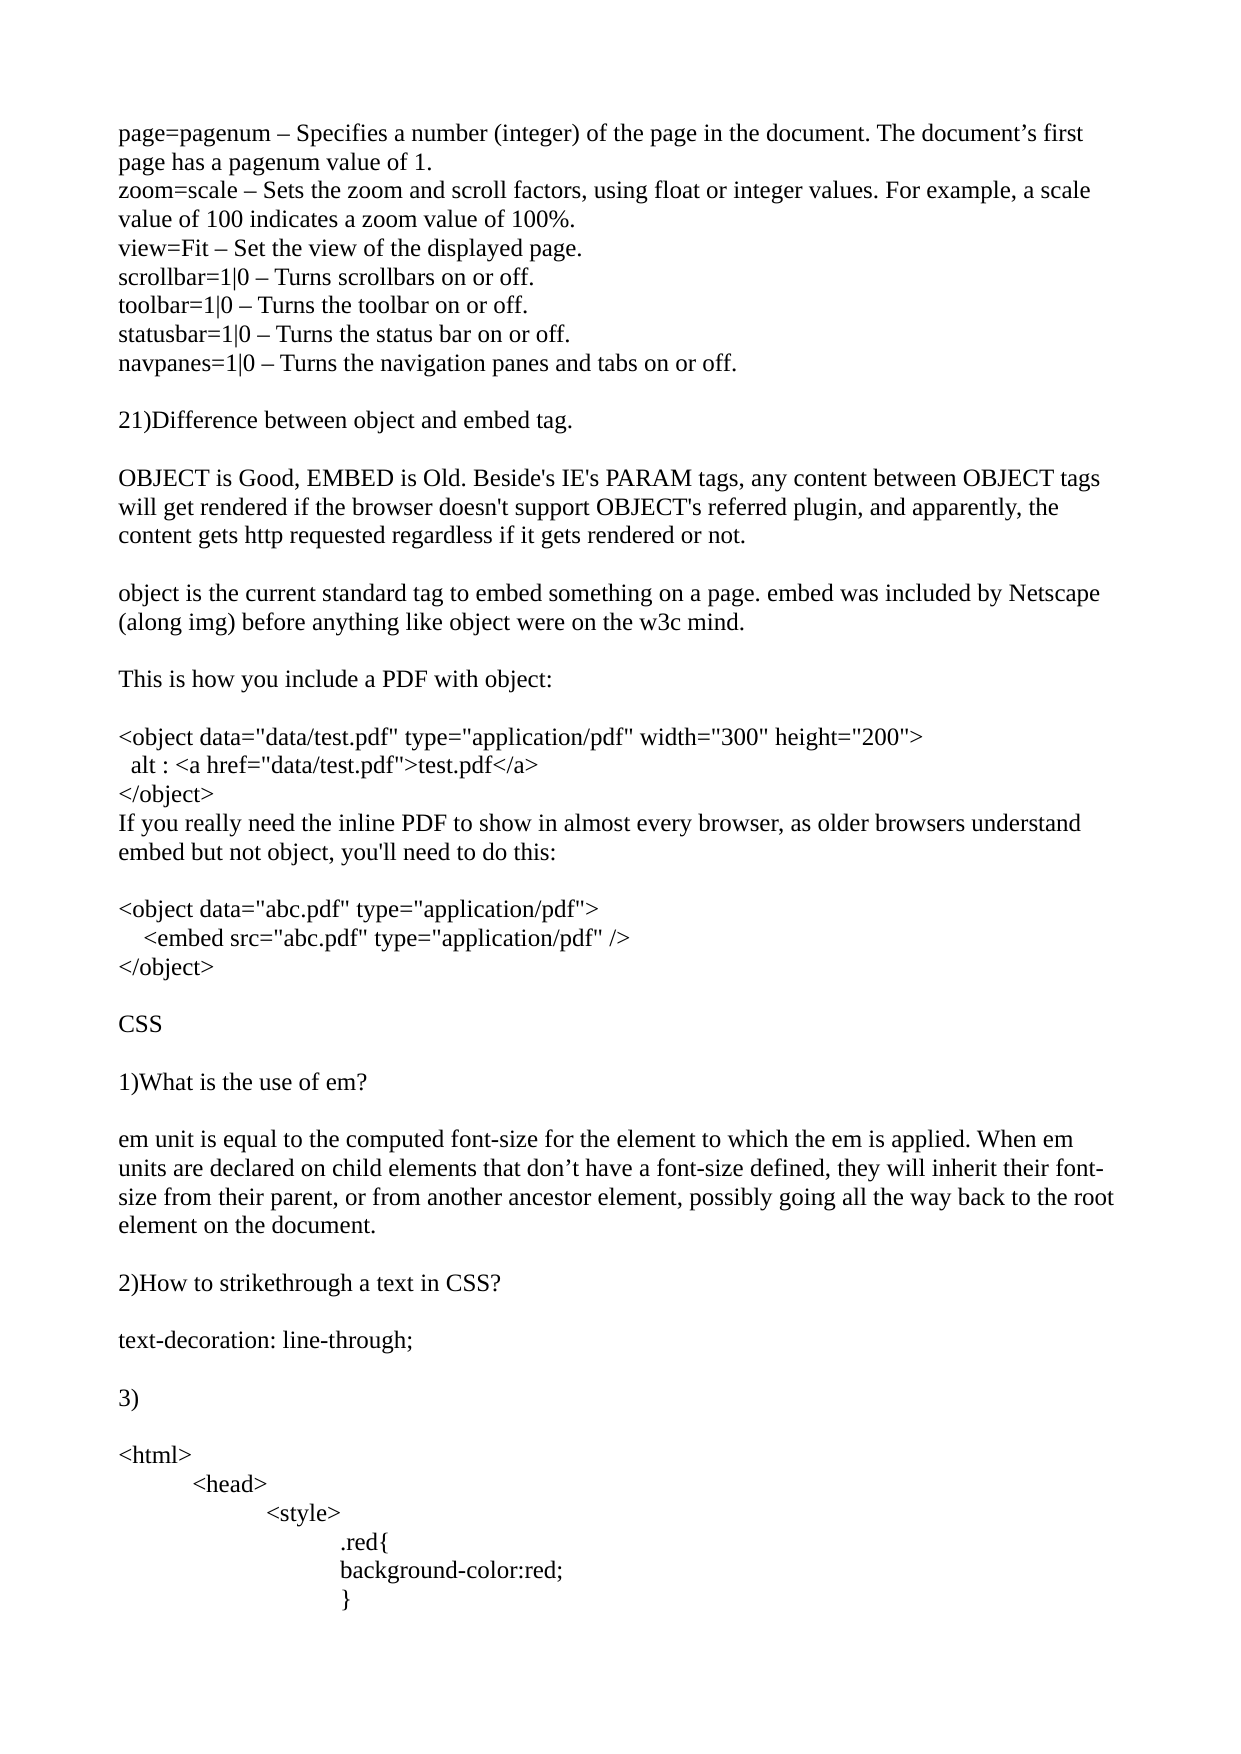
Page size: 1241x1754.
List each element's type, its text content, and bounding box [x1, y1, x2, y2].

text 3) [118, 1383, 1122, 1412]
text .red{ [118, 1527, 1122, 1556]
text toolbar=1|0 – Turns the toolbar on or off. [118, 291, 1122, 319]
text scrollbar=1|0 – Turns scrollbars on or off. [118, 262, 1122, 291]
text If you really need the inline PDF to show in almost every browser, as older browsers understand embed but not object, you'll need to do this: [118, 808, 1122, 866]
text object is the current standard tag to embed something on a page. embed was included by Netscape (along img) before anything like object were on the w3c mind. [118, 578, 1122, 636]
text <style> [118, 1498, 1122, 1527]
text zoom=scale – Sets the zoom and scroll factors, using float or integer values. For example, a scale value of 100 indicates a zoom value of 100%. [118, 176, 1122, 233]
text CSS [118, 1009, 1122, 1038]
text </object> [118, 952, 1122, 981]
text alt : <a href="data/test.pdf">test.pdf</a> [118, 751, 1122, 779]
text em unit is equal to the computed font-size for the element to which the em is applied. When em units are declared on child elements that don’t have a font-size defined, they will inherit their font-size from their parent, or from another ancestor element, possibly going all the way back to the root element on the document. [118, 1124, 1122, 1239]
text navpanes=1|0 – Turns the navigation panes and tabs on or off. [118, 348, 1122, 377]
text 1)What is the use of em? [118, 1067, 1122, 1096]
text <embed src="abc.pdf" type="application/pdf" /> [118, 923, 1122, 952]
text page=pagenum – Specifies a number (integer) of the page in the document. The document’s first page has a pagenum value of 1. [118, 118, 1122, 176]
text </object> [118, 779, 1122, 808]
text statusbar=1|0 – Turns the status bar on or off. [118, 319, 1122, 348]
text This is how you include a PDF with object: [118, 664, 1122, 693]
text 2)How to strikethrough a text in CSS? [118, 1268, 1122, 1297]
text 21)Difference between object and embed tag. [118, 406, 1122, 434]
text background-color:red; [118, 1556, 1122, 1584]
text <html> [118, 1441, 1122, 1469]
text view=Fit – Set the view of the displayed page. [118, 233, 1122, 262]
text text-decoration: line-through; [118, 1326, 1122, 1354]
text <object data="data/test.pdf" type="application/pdf" width="300" height="200"> [118, 722, 1122, 751]
text <head> [118, 1469, 1122, 1498]
text <object data="abc.pdf" type="application/pdf"> [118, 894, 1122, 923]
text OBJECT is Good, EMBED is Old. Beside's IE's PARAM tags, any content between OBJECT tags will get rendered if the browser doesn't support OBJECT's referred plugin, and apparently, the content gets http requested regardless if it gets rendered or not. [118, 463, 1122, 549]
text } [118, 1584, 1122, 1613]
